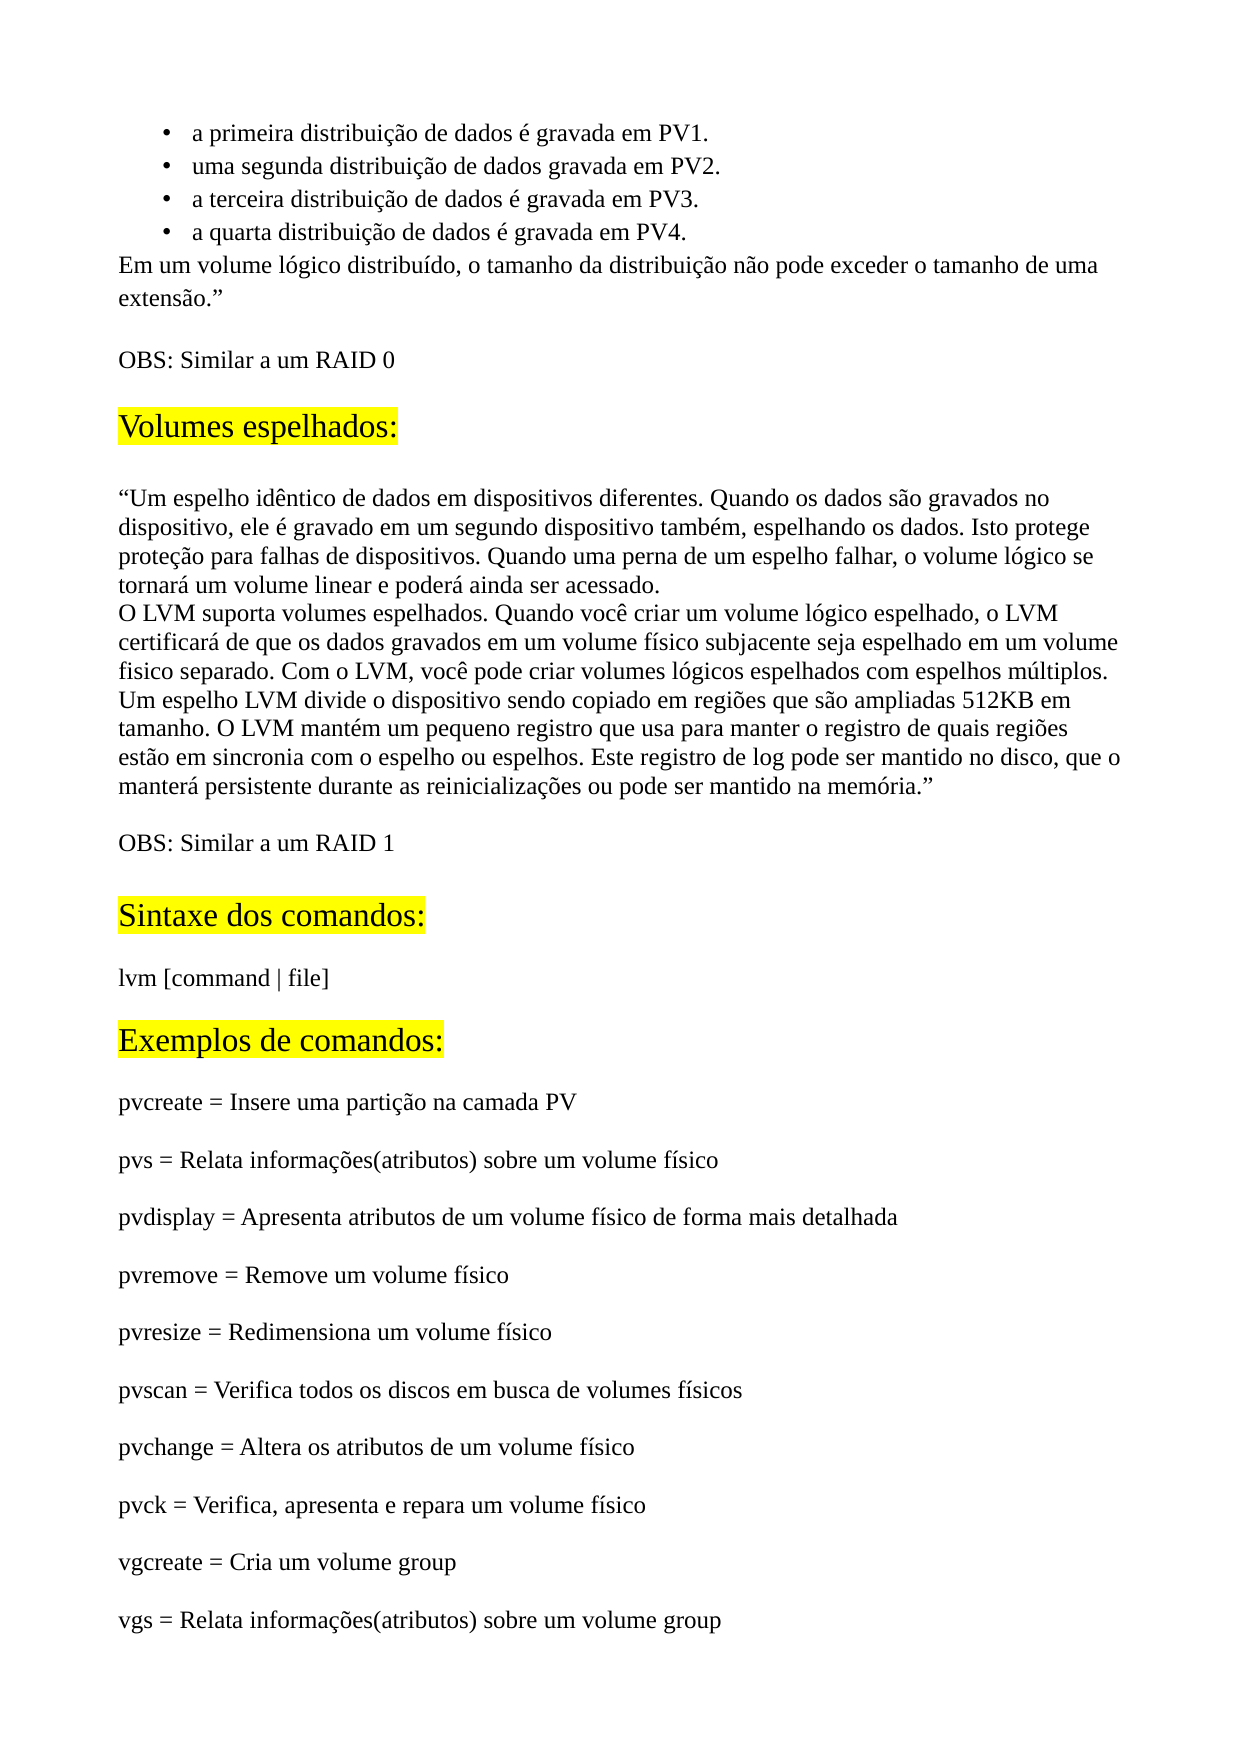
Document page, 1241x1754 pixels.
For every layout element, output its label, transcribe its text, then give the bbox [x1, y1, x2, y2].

list a quarta distribuição de dados é gravada em PV4. [162, 217, 1122, 246]
text Sintaxe dos comandos: [118, 896, 1122, 934]
text pvremove = Remove um volume físico [118, 1260, 1122, 1288]
list uma segunda distribuição de dados gravada em PV2. [162, 151, 1122, 180]
text “Um espelho idêntico de dados em dispositivos diferentes. Quando os dados são gravados no dispositivo, ele é gravado em um segundo dispositivo também, espelhando os dados. Isto protege proteção para falhas de dispositivos. Quando uma perna de um espelho falhar, o volume lógico se tornará um volume linear e poderá ainda ser acessado. [118, 483, 1122, 598]
text pvdisplay = Apresenta atributos de um volume físico de forma mais detalhada [118, 1202, 1122, 1231]
text O LVM suporta volumes espelhados. Quando você criar um volume lógico espelhado, o LVM certificará de que os dados gravados em um volume físico subjacente seja espelhado em um volume fisico separado. Com o LVM, você pode criar volumes lógicos espelhados com espelhos múltiplos. [118, 598, 1122, 685]
text Exemplos de comandos: [118, 1020, 1122, 1058]
text pvs = Relata informações(atributos) sobre um volume físico [118, 1145, 1122, 1173]
text pvck = Verifica, apresenta e repara um volume físico [118, 1490, 1122, 1518]
text pvscan = Verifica todos os discos em busca de volumes físicos [118, 1375, 1122, 1403]
text OBS: Similar a um RAID 1 [118, 828, 1122, 857]
text lvm [command | file] [118, 963, 1122, 991]
list a terceira distribuição de dados é gravada em PV3. [162, 184, 1122, 213]
text pvresize = Redimensiona um volume físico [118, 1317, 1122, 1346]
text vgcreate = Cria um volume group [118, 1547, 1122, 1576]
text OBS: Similar a um RAID 0 [118, 345, 1122, 374]
text pvchange = Altera os atributos de um volume físico [118, 1432, 1122, 1461]
text Um espelho LVM divide o dispositivo sendo copiado em regiões que são ampliadas 512KB em tamanho. O LVM mantém um pequeno registro que usa para manter o registro de quais regiões estão em sincronia com o espelho ou espelhos. Este registro de log pode ser mantido no disco, que o manterá persistente durante as reinicializações ou pode ser mantido na memória.” [118, 685, 1122, 800]
text Volumes espelhados: [118, 407, 1122, 445]
text Em um volume lógico distribuído, o tamanho da distribuição não pode exceder o tamanho de uma extensão.” [118, 250, 1122, 312]
text vgs = Relata informações(atributos) sobre um volume group [118, 1605, 1122, 1633]
list a primeira distribuição de dados é gravada em PV1. [162, 118, 1122, 147]
text pvcreate = Insere uma partição na camada PV [118, 1087, 1122, 1116]
